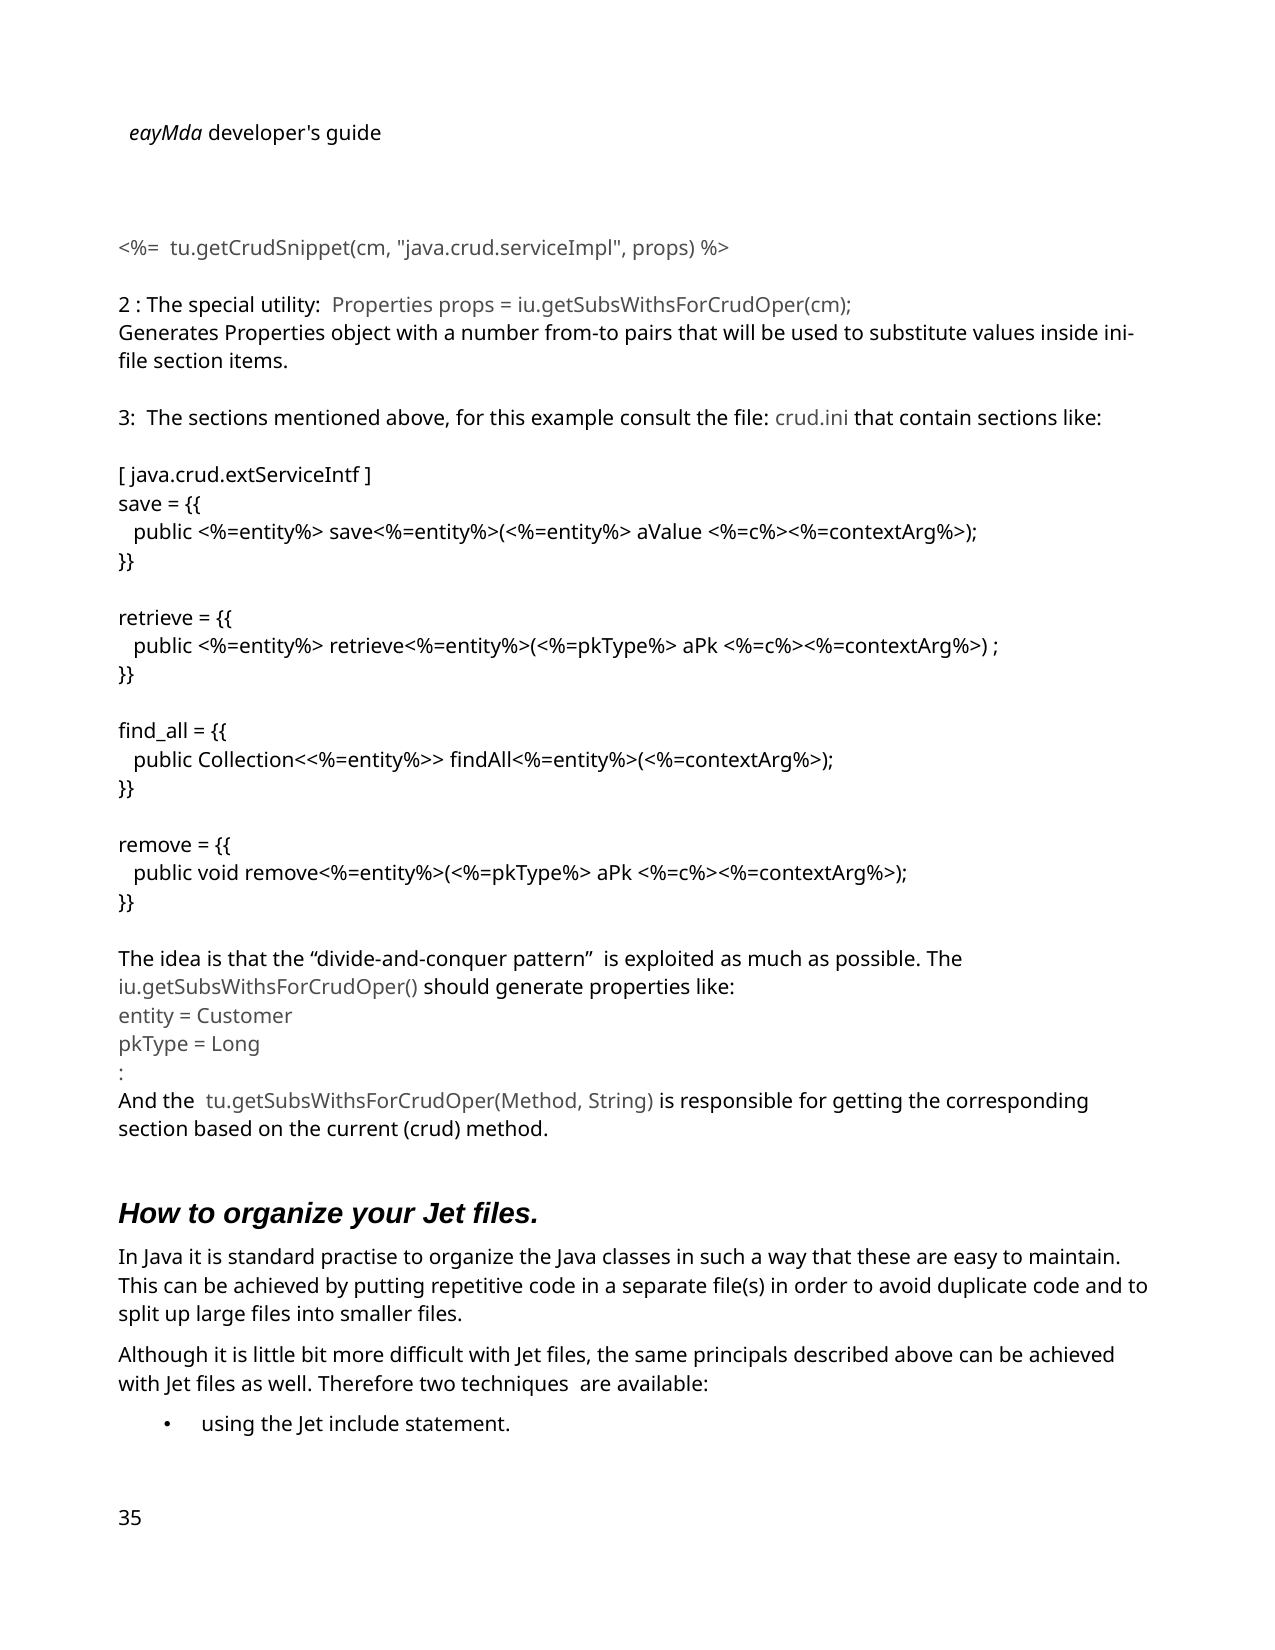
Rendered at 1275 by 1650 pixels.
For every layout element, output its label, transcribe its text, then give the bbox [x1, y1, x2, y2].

text public <%=entity%> retrieve<%=entity%>(<%=pkType%> aPk <%=c%><%=contextArg%>) ; [118, 631, 1157, 659]
text }} [118, 659, 1157, 688]
text }} [118, 773, 1157, 802]
text }} [118, 546, 1157, 574]
list using the Jet include statement. [164, 1409, 1157, 1438]
text [ java.crud.extServiceIntf ] [118, 460, 1157, 489]
text In Java it is standard practise to organize the Java classes in such a way that these are easy to maintain. This can be achieved by putting repetitive code in a separate file(s) in order to avoid duplicate code and to split up large files into smaller files. [118, 1242, 1157, 1328]
text public Collection<<%=entity%>> findAll<%=entity%>(<%=contextArg%>); [118, 745, 1157, 773]
text save = {{ [118, 489, 1157, 517]
subtitle How to organize your Jet files. [118, 1196, 1157, 1230]
text <%= tu.getCrudSnippet(cm, "java.crud.serviceImpl", props) %> [118, 233, 1157, 261]
text pkType = Long [118, 1029, 1157, 1058]
text public void remove<%=entity%>(<%=pkType%> aPk <%=c%><%=contextArg%>); [118, 858, 1157, 887]
text And the tu.getSubsWithsForCrudOper(Method, String) is responsible for getting the corresponding section based on the current (crud) method. [118, 1086, 1157, 1143]
text Generates Properties object with a number from-to pairs that will be used to substitute values inside ini-file section items. [118, 318, 1157, 375]
text remove = {{ [118, 830, 1157, 858]
text 2 : The special utility: Properties props = iu.getSubsWithsForCrudOper(cm); [118, 290, 1157, 318]
text find_all = {{ [118, 716, 1157, 745]
text : [118, 1058, 1157, 1086]
text 3: The sections mentioned above, for this example consult the file: crud.ini that contain sections like: [118, 403, 1157, 460]
text Although it is little bit more difficult with Jet files, the same principals described above can be achieved with Jet files as well. Therefore two techniques are available: [118, 1340, 1157, 1397]
text The idea is that the “divide-and-conquer pattern” is exploited as much as possible. The iu.getSubsWithsForCrudOper() should generate properties like: entity = Customer [118, 944, 1157, 1029]
text public <%=entity%> save<%=entity%>(<%=entity%> aValue <%=c%><%=contextArg%>); [118, 517, 1157, 546]
text retrieve = {{ [118, 603, 1157, 631]
text }} [118, 887, 1157, 915]
